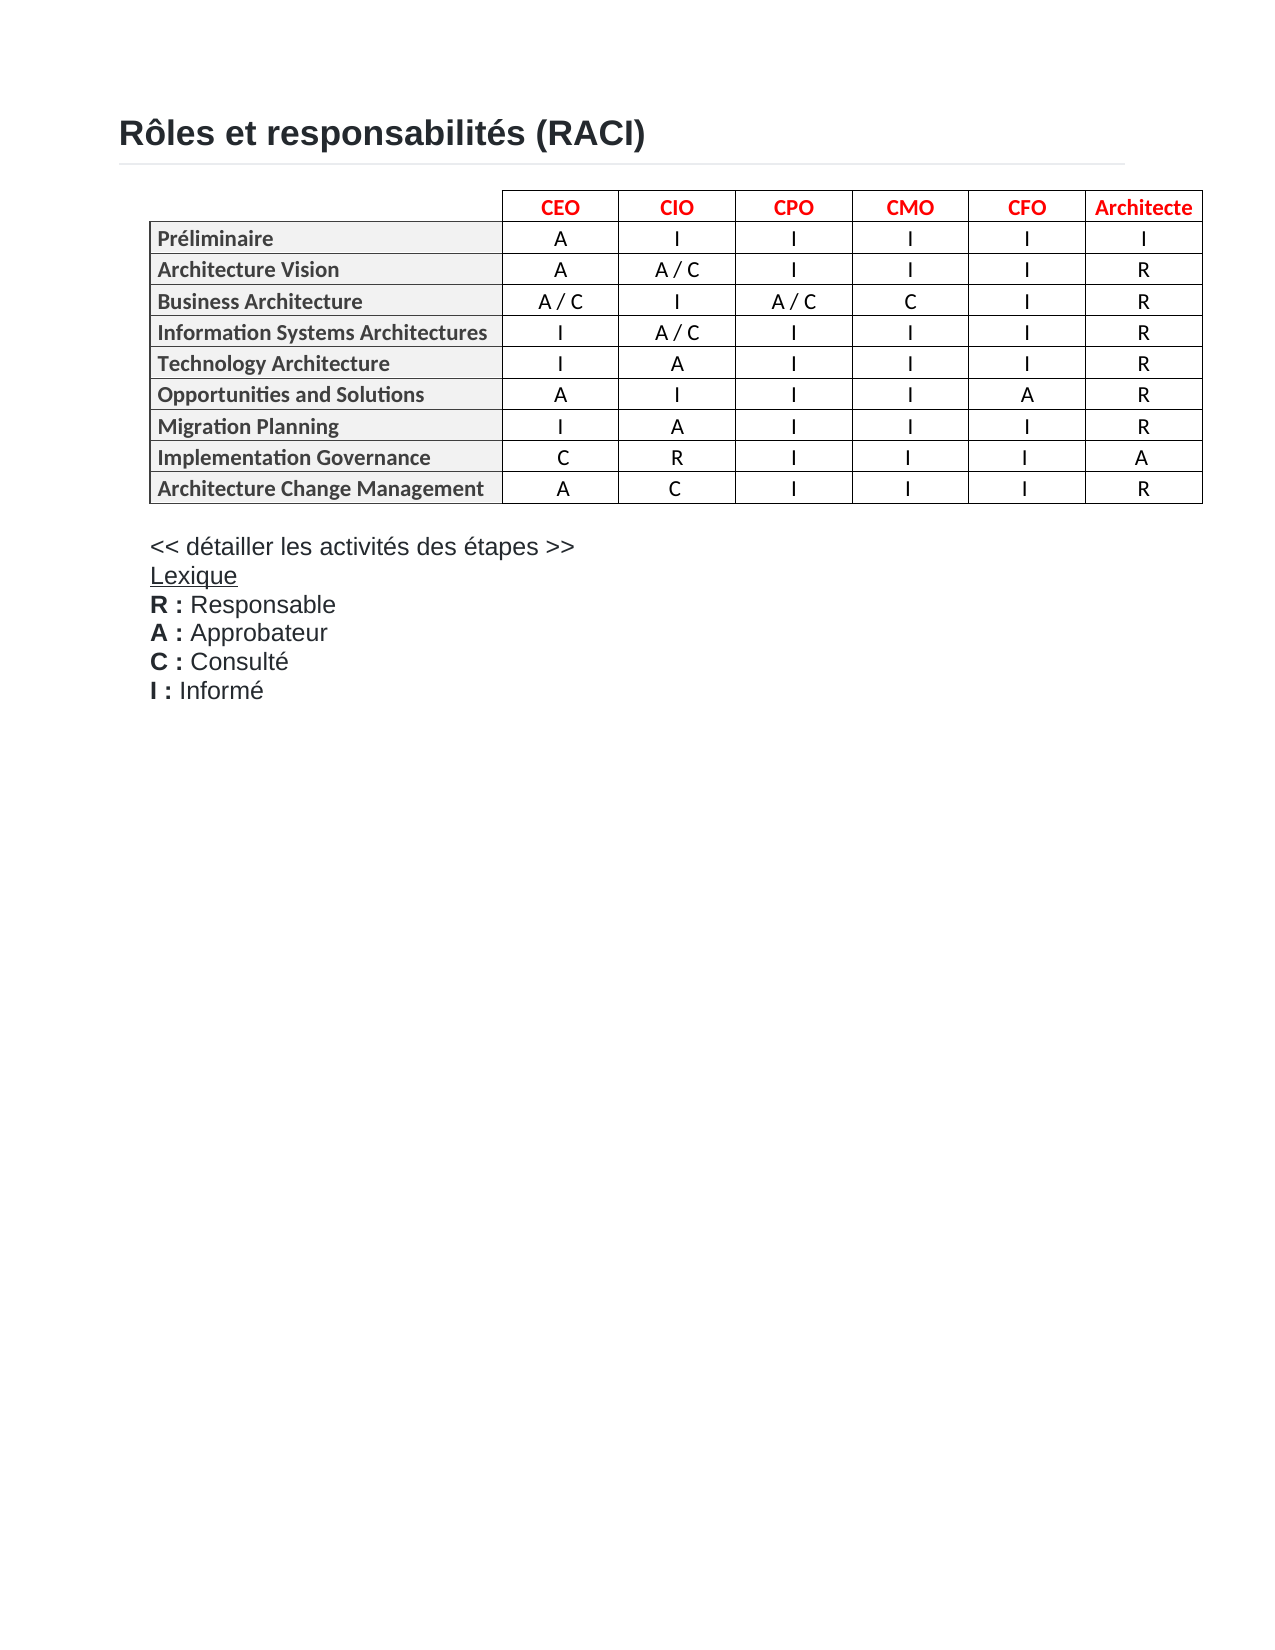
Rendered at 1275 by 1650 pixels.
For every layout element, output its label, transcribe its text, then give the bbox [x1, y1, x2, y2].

table_header CPO [736, 191, 852, 221]
table_header CIO [619, 191, 735, 221]
text A : Approbateur [150, 618, 1125, 647]
table_cell I [503, 316, 618, 346]
table_cell I [736, 379, 852, 409]
table_cell I [969, 222, 1085, 252]
table_cell I [969, 347, 1085, 377]
table_cell Opportunities and Solutions [151, 379, 502, 409]
table_cell I [619, 285, 735, 315]
table_cell I [736, 441, 852, 471]
table_cell I [1086, 222, 1202, 252]
table_cell C [853, 285, 968, 315]
table_cell I [853, 410, 968, 440]
table_cell I [503, 410, 618, 440]
table_cell Architecture Change Management [151, 472, 502, 502]
text R : Responsable [150, 590, 1125, 618]
text Lexique [150, 561, 1125, 590]
table_cell I [736, 316, 852, 346]
table_header CMO [853, 191, 968, 221]
table_cell A [503, 472, 618, 502]
table_cell A [503, 222, 618, 252]
table_cell A / C [503, 285, 618, 315]
table_cell I [736, 410, 852, 440]
table_cell I [969, 410, 1085, 440]
table_header Architecte [1086, 191, 1202, 221]
table_cell I [619, 379, 735, 409]
table_cell Business Architecture [151, 285, 502, 315]
table_cell I [853, 472, 968, 502]
table_header CEO [503, 191, 618, 221]
table_cell I [853, 379, 968, 409]
table_cell I [969, 472, 1085, 502]
text I : Informé [150, 676, 1125, 705]
table_cell Technology Architecture [151, 347, 502, 377]
table_cell Implementation Governance [151, 441, 502, 471]
table_cell A [503, 254, 618, 284]
table_cell I [736, 254, 852, 284]
text << détailler les activités des étapes >> [150, 532, 1125, 561]
table_header CFO [969, 191, 1085, 221]
table_cell I [969, 316, 1085, 346]
table_cell A [619, 410, 735, 440]
table_header [150, 190, 502, 221]
table_cell A / C [736, 285, 852, 315]
table_cell R [1086, 410, 1202, 440]
table_cell R [619, 441, 735, 471]
table_cell Préliminaire [151, 222, 502, 252]
table_cell I [853, 222, 968, 252]
table_cell I [853, 347, 968, 377]
table_cell I [969, 441, 1085, 471]
table_cell I [736, 347, 852, 377]
table_cell Architecture Vision [151, 254, 502, 284]
table_cell I [736, 222, 852, 252]
table_cell I [969, 285, 1085, 315]
table_cell R [1086, 472, 1202, 502]
table_cell I [853, 254, 968, 284]
table_cell R [1086, 285, 1202, 315]
table_cell A [503, 379, 618, 409]
table_cell R [1086, 379, 1202, 409]
table_cell A / C [619, 316, 735, 346]
subtitle Rôles et responsabilités (RACI) [119, 112, 1125, 163]
table_cell A [1086, 441, 1202, 471]
table_cell Migration Planning [151, 410, 502, 440]
table_cell I [969, 254, 1085, 284]
table_cell A [619, 347, 735, 377]
text C : Consulté [150, 647, 1125, 676]
table_cell R [1086, 316, 1202, 346]
table_cell I [619, 222, 735, 252]
table_cell A [969, 379, 1085, 409]
table_cell R [1086, 254, 1202, 284]
table_cell C [503, 441, 618, 471]
table_cell I [853, 441, 968, 471]
table_cell I [853, 316, 968, 346]
table_cell A / C [619, 254, 735, 284]
table_cell I [503, 347, 618, 377]
table_cell C [619, 472, 735, 502]
table_cell Information Systems Architectures [151, 316, 502, 346]
table_cell I [736, 472, 852, 502]
table_cell R [1086, 347, 1202, 377]
